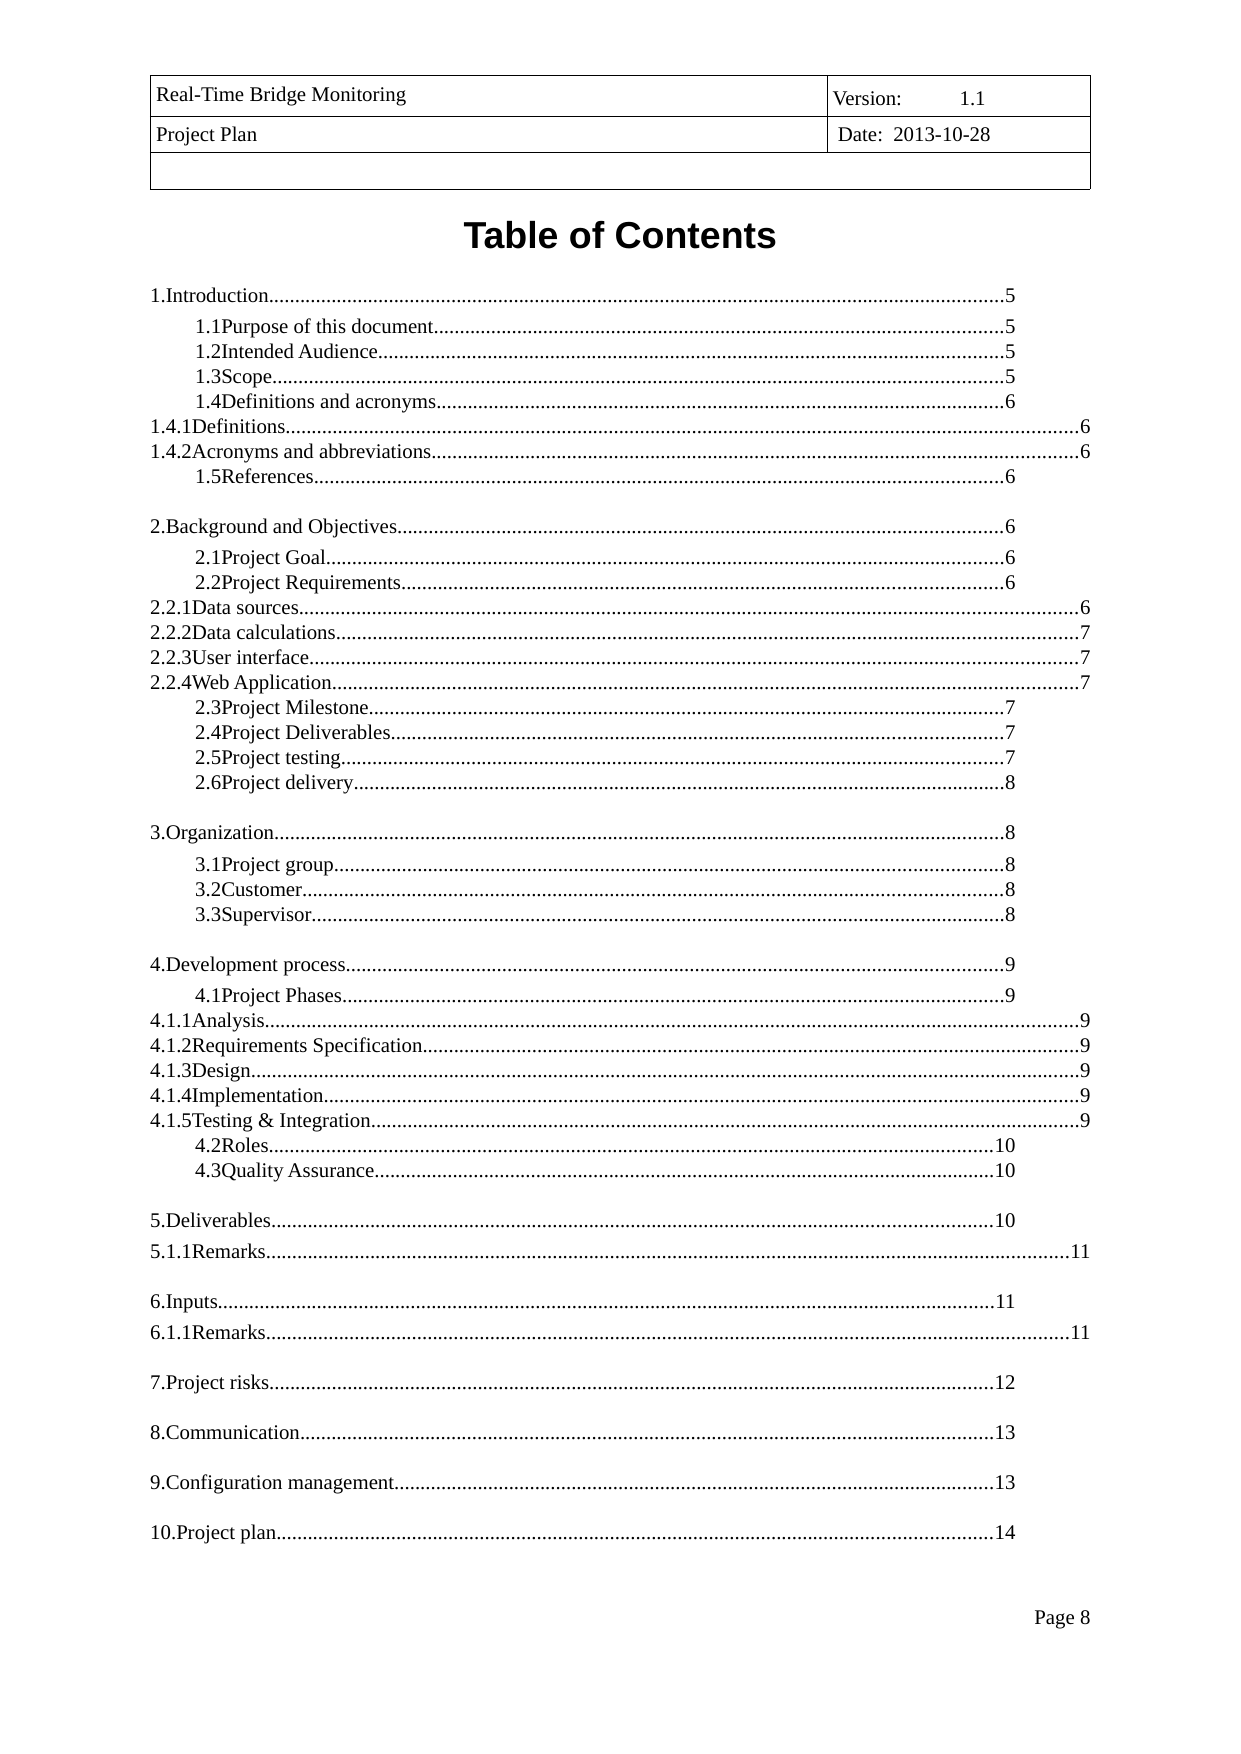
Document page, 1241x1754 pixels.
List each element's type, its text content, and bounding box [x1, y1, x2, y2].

text 2.1Project Goal 6 [195, 544, 1015, 569]
text 1.3Scope 5 [195, 363, 1015, 388]
text 7.Project risks 12 [150, 1369, 1015, 1394]
text 4.1.2Requirements Specification 9 [150, 1032, 1090, 1057]
text 8.Communication 13 [150, 1419, 1015, 1444]
text 2.2.1Data sources 6 [150, 594, 1090, 619]
text 4.1.4Implementation 9 [150, 1082, 1090, 1107]
text 1.1Purpose of this document 5 [195, 313, 1015, 338]
text 1.4Definitions and acronyms 6 [195, 388, 1015, 413]
text 2.2.4Web Application 7 [150, 669, 1090, 694]
text 3.2Customer 8 [195, 876, 1015, 901]
text 6.1.1Remarks 11 [150, 1319, 1090, 1344]
text 5.1.1Remarks 11 [150, 1238, 1090, 1263]
text 2.2.2Data calculations 7 [150, 619, 1090, 644]
text 4.Development process 9 [150, 951, 1015, 976]
text 3.3Supervisor 8 [195, 901, 1015, 926]
text 2.2Project Requirements 6 [195, 569, 1015, 594]
title Table of Contents [150, 214, 1090, 257]
text 2.Background and Objectives 6 [150, 513, 1015, 538]
text 5.Deliverables 10 [150, 1207, 1015, 1232]
text 3.1Project group 8 [195, 851, 1015, 876]
text 4.2Roles 10 [195, 1132, 1015, 1157]
text 3.Organization 8 [150, 819, 1015, 844]
text 1.4.2Acronyms and abbreviations 6 [150, 438, 1090, 463]
text 1.4.1Definitions 6 [150, 413, 1090, 438]
text 4.1.1Analysis 9 [150, 1007, 1090, 1032]
text 1.5References 6 [195, 463, 1015, 488]
text 10.Project plan 14 [150, 1519, 1015, 1544]
text 6.Inputs 11 [150, 1288, 1015, 1313]
text 4.1.5Testing & Integration 9 [150, 1107, 1090, 1132]
text 4.3Quality Assurance 10 [195, 1157, 1015, 1182]
text 2.3Project Milestone 7 [195, 694, 1015, 719]
text 4.1.3Design 9 [150, 1057, 1090, 1082]
text 2.5Project testing 7 [195, 744, 1015, 769]
text 2.2.3User interface 7 [150, 644, 1090, 669]
text 1.Introduction 5 [150, 282, 1015, 307]
text 2.4Project Deliverables 7 [195, 719, 1015, 744]
text 1.2Intended Audience 5 [195, 338, 1015, 363]
text 9.Configuration management 13 [150, 1469, 1015, 1494]
text 4.1Project Phases 9 [195, 982, 1015, 1007]
text 2.6Project delivery 8 [195, 769, 1015, 794]
